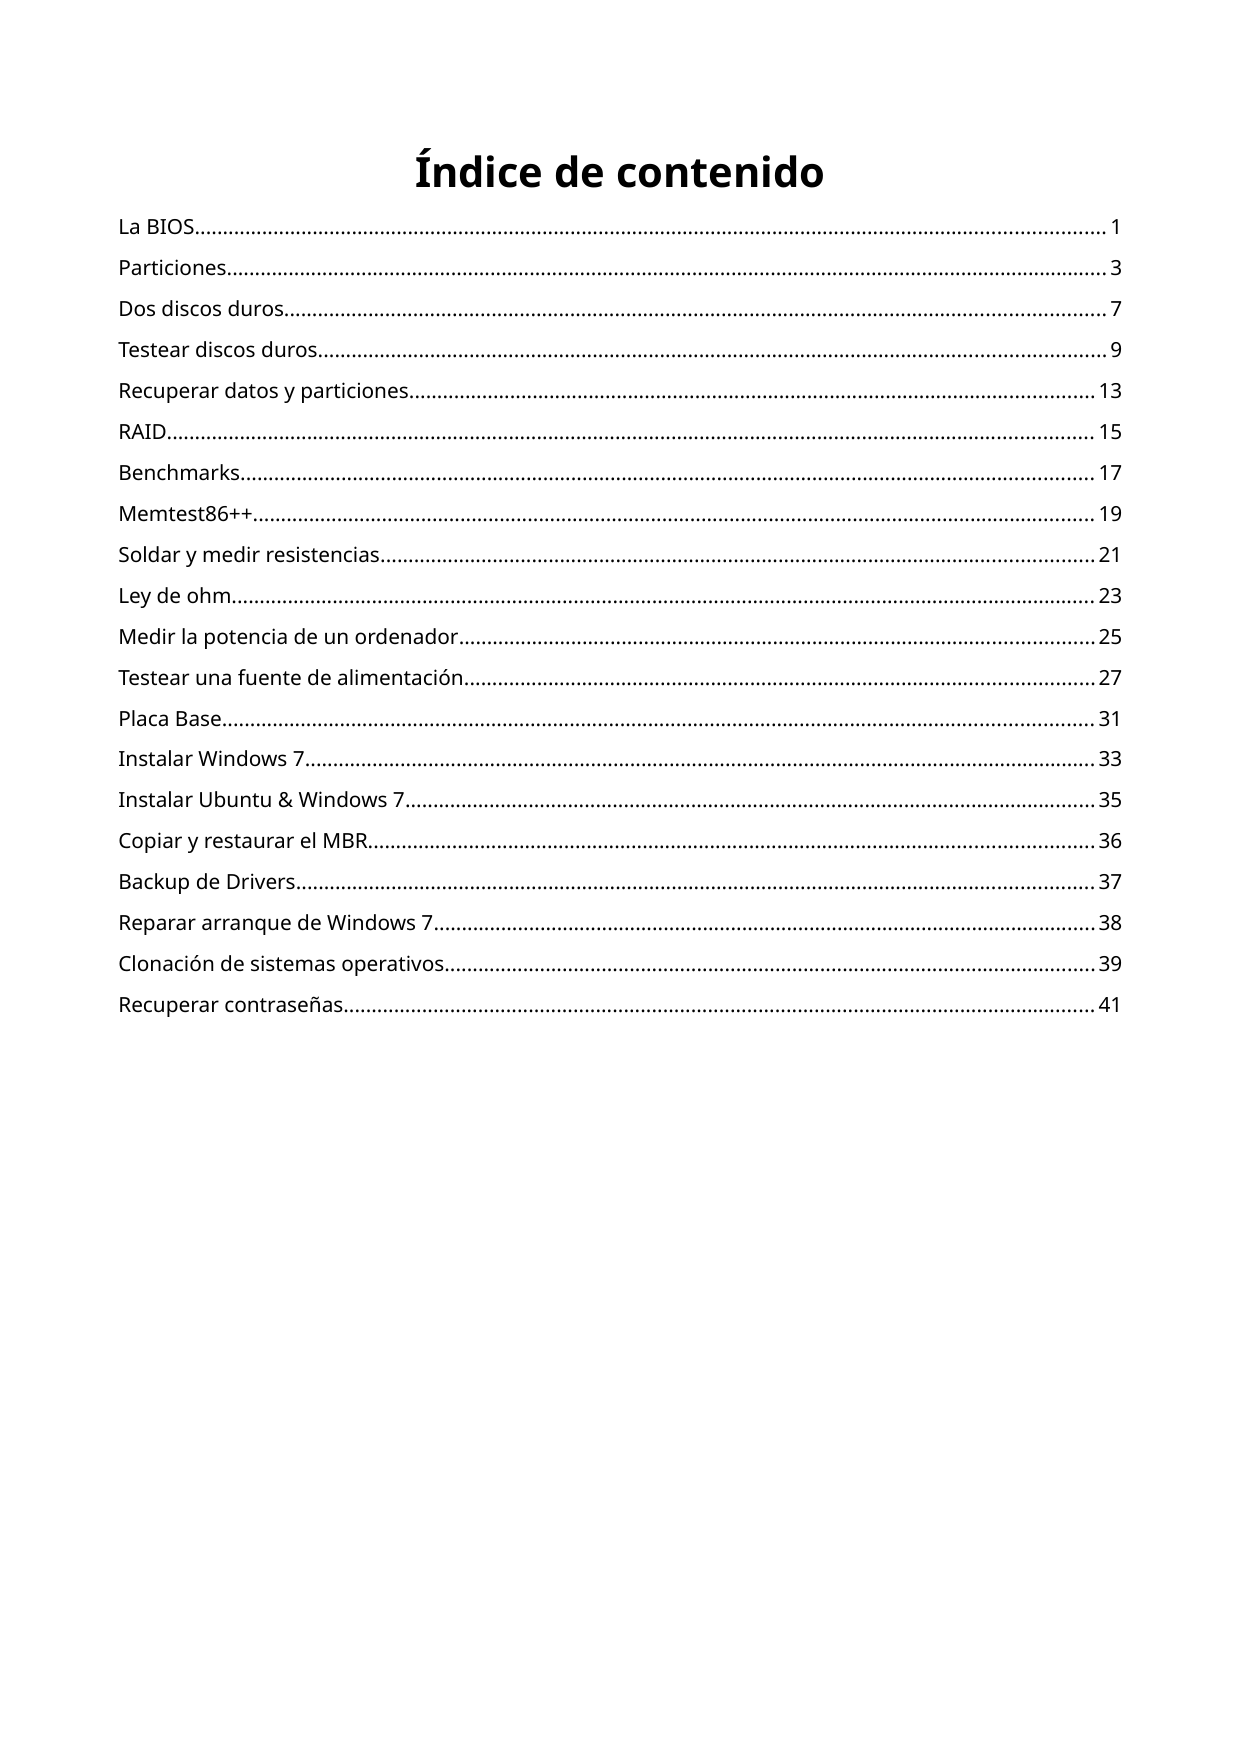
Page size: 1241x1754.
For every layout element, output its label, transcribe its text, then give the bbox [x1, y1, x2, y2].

text Copiar y restaurar el MBR 36 [118, 826, 1122, 855]
text Clonación de sistemas operativos 39 [118, 949, 1122, 978]
text La BIOS 1 [118, 212, 1122, 241]
text Dos discos duros 7 [118, 294, 1122, 323]
text Medir la potencia de un ordenador 25 [118, 622, 1122, 650]
subtitle Índice de contenido [118, 143, 1122, 200]
text Instalar Windows 7 33 [118, 744, 1122, 773]
text Recuperar contraseñas 41 [118, 990, 1122, 1019]
text Backup de Drivers 37 [118, 867, 1122, 896]
text Particiones 3 [118, 253, 1122, 282]
text Recuperar datos y particiones 13 [118, 376, 1122, 404]
text Memtest86++ 19 [118, 499, 1122, 527]
text RAID 15 [118, 417, 1122, 446]
text Soldar y medir resistencias 21 [118, 540, 1122, 568]
text Instalar Ubuntu & Windows 7 35 [118, 786, 1122, 814]
text Testear discos duros 9 [118, 335, 1122, 364]
text Reparar arranque de Windows 7 38 [118, 908, 1122, 937]
text Testear una fuente de alimentación 27 [118, 663, 1122, 691]
text Placa Base 31 [118, 704, 1122, 732]
text Ley de ohm 23 [118, 581, 1122, 609]
text Benchmarks 17 [118, 458, 1122, 486]
